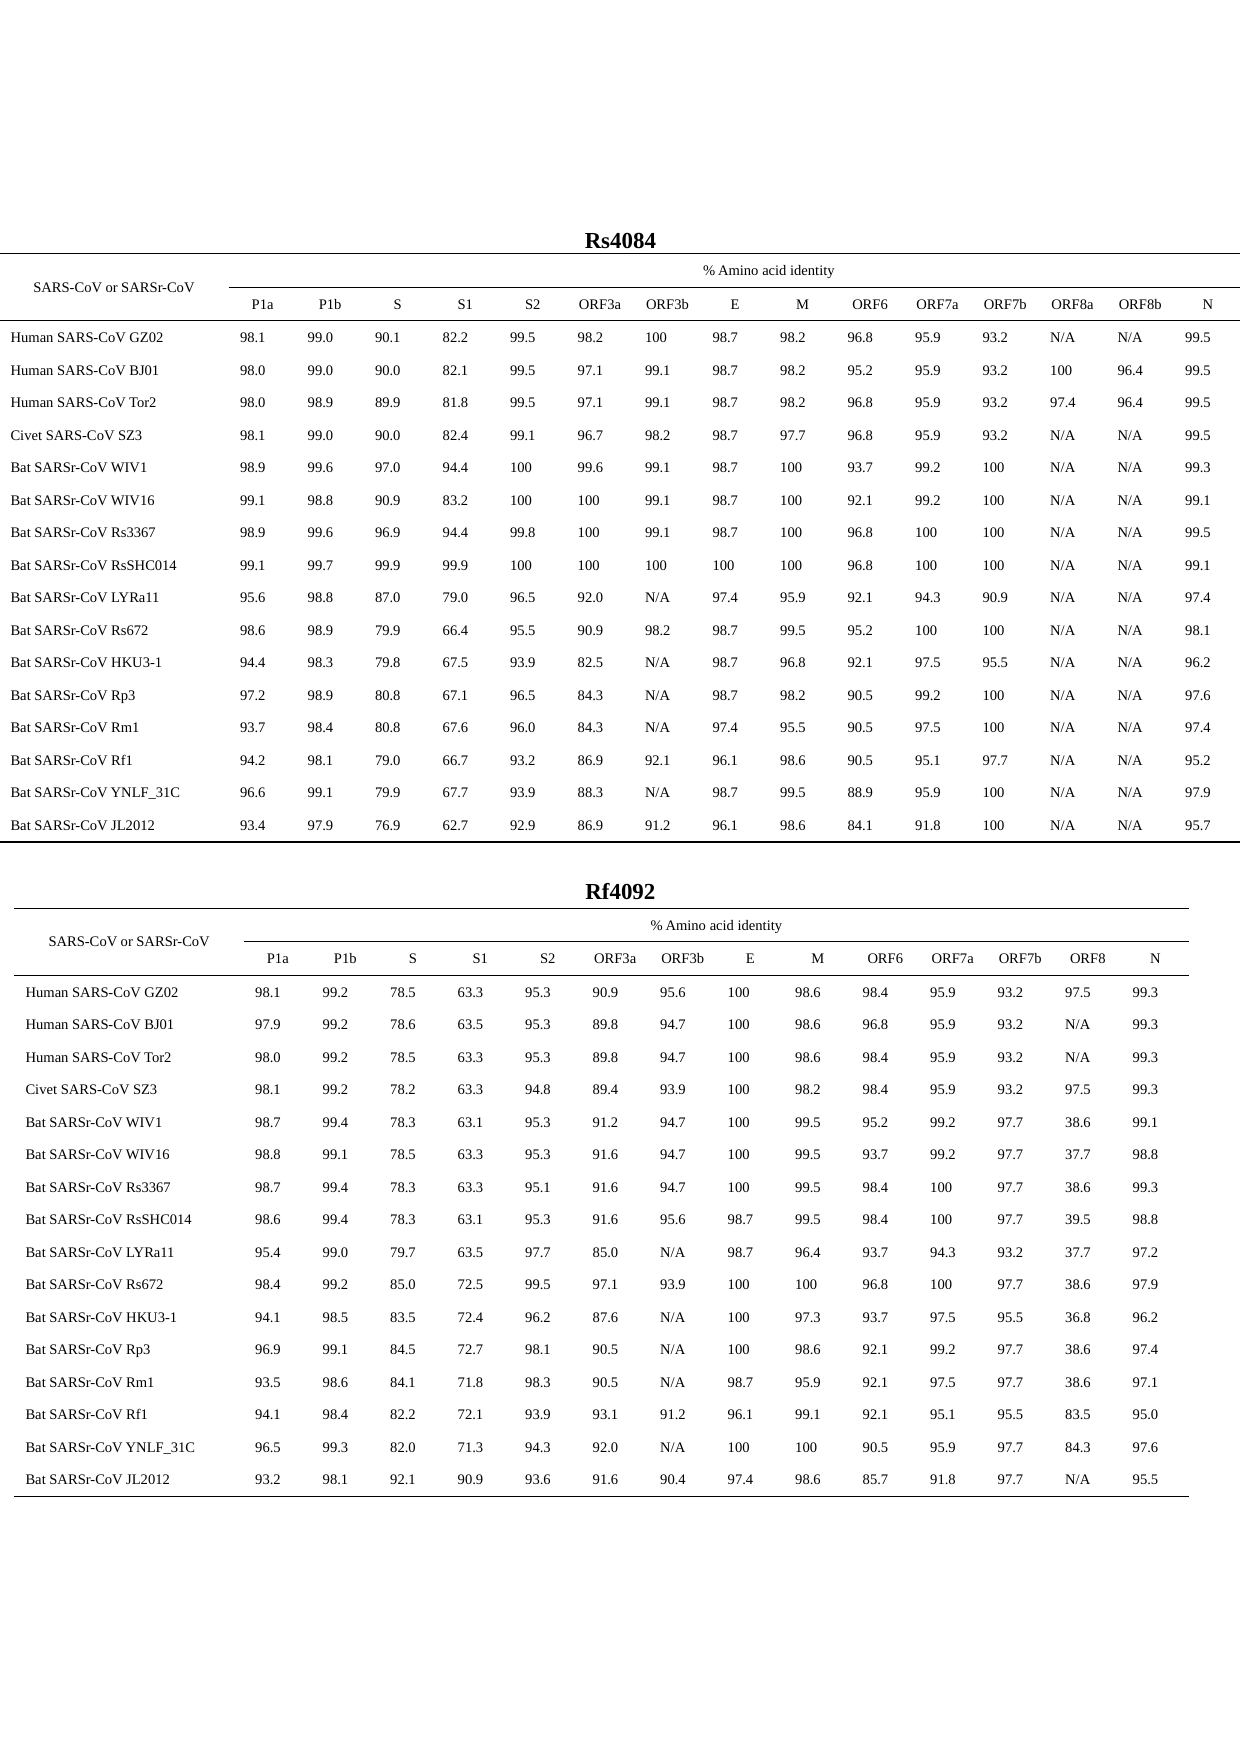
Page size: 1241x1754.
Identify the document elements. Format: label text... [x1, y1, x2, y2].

table_cell 90.5 [581, 1333, 649, 1366]
table_header % Amino acid identity [244, 909, 1189, 941]
table_cell 99.0 [311, 1236, 379, 1268]
table_cell ORF3a [566, 288, 633, 320]
table_cell 100 [919, 1268, 986, 1301]
table_cell 36.8 [1054, 1301, 1121, 1333]
table_cell 98.4 [851, 1171, 919, 1203]
table_cell 94.2 [229, 744, 296, 776]
table_cell 98.8 [1121, 1203, 1189, 1236]
table_cell N/A [1054, 1463, 1121, 1496]
table_cell 99.0 [296, 321, 363, 354]
table_cell 100 [904, 549, 971, 581]
table_cell P1a [244, 942, 311, 974]
table_cell 63.3 [446, 1073, 514, 1106]
table_cell N/A [1106, 809, 1174, 841]
table_cell 98.7 [716, 1203, 784, 1236]
table_cell 63.3 [446, 1171, 514, 1203]
table_cell 98.7 [701, 321, 769, 354]
table_cell S2 [514, 942, 581, 974]
table_cell 39.5 [1054, 1203, 1121, 1236]
table_cell 99.1 [1121, 1106, 1189, 1138]
table_cell 78.5 [379, 1041, 446, 1073]
table_cell 78.6 [379, 1008, 446, 1041]
table_cell 100 [919, 1203, 986, 1236]
table_cell N/A [1106, 581, 1174, 614]
table_cell 100 [634, 549, 701, 581]
table_cell 93.9 [649, 1073, 716, 1106]
table_header [229, 254, 296, 287]
table_cell 96.5 [244, 1431, 311, 1463]
table_cell 100 [971, 516, 1039, 549]
table_cell 78.5 [379, 1138, 446, 1171]
table_cell 90.9 [566, 614, 633, 646]
table_cell 100 [716, 1268, 784, 1301]
table_cell 83.5 [1054, 1398, 1121, 1431]
table_cell Bat SARSr-CoV Rs3367 [14, 1171, 244, 1203]
table_cell N/A [1039, 679, 1106, 711]
table_cell 80.8 [364, 711, 431, 744]
table_cell 95.9 [904, 354, 971, 386]
table_cell 95.1 [919, 1398, 986, 1431]
table_cell 96.8 [851, 1268, 919, 1301]
table_cell N/A [1106, 419, 1174, 451]
table_cell 95.3 [514, 1138, 581, 1171]
table_cell 98.7 [244, 1171, 311, 1203]
table_cell N [1174, 288, 1240, 320]
table_cell 98.1 [244, 976, 311, 1008]
table_cell N/A [1106, 321, 1174, 354]
table_cell 99.1 [634, 386, 701, 419]
table_cell 63.3 [446, 1138, 514, 1171]
table_cell 99.5 [1174, 321, 1240, 354]
table_cell 98.9 [296, 614, 363, 646]
table_cell 62.7 [431, 809, 498, 841]
table_cell Bat SARSr-CoV WIV16 [0, 484, 228, 516]
table_cell 97.4 [701, 711, 769, 744]
table_cell 98.8 [244, 1138, 311, 1171]
table_cell 78.3 [379, 1171, 446, 1203]
table_cell 96.8 [836, 516, 904, 549]
table_cell 98.2 [634, 419, 701, 451]
table_cell 99.9 [364, 549, 431, 581]
table_cell 90.5 [851, 1431, 919, 1463]
table_cell 92.1 [634, 744, 701, 776]
table_cell 84.1 [836, 809, 904, 841]
table_cell 98.1 [311, 1463, 379, 1496]
table_cell 99.2 [919, 1333, 986, 1366]
table_cell 83.5 [379, 1301, 446, 1333]
table_cell 90.4 [649, 1463, 716, 1496]
table_cell 95.9 [784, 1366, 851, 1398]
table_cell N/A [1039, 451, 1106, 484]
table_cell 94.1 [244, 1398, 311, 1431]
table_cell 99.2 [904, 451, 971, 484]
table_cell 100 [566, 549, 633, 581]
table_cell 79.0 [364, 744, 431, 776]
table_cell 95.3 [514, 976, 581, 1008]
table_cell 93.2 [986, 1073, 1054, 1106]
table_cell 100 [971, 776, 1039, 809]
table_cell 100 [716, 1333, 784, 1366]
table_cell 97.5 [919, 1301, 986, 1333]
table_cell N/A [649, 1333, 716, 1366]
table_cell N/A [1039, 646, 1106, 679]
table_cell 96.2 [1121, 1301, 1189, 1333]
table_cell 99.7 [296, 549, 363, 581]
table_cell N/A [649, 1301, 716, 1333]
table_cell 95.1 [904, 744, 971, 776]
table_cell 38.6 [1054, 1106, 1121, 1138]
table_cell 98.0 [244, 1041, 311, 1073]
table_cell 100 [716, 1431, 784, 1463]
table_cell 98.7 [701, 354, 769, 386]
table_cell 67.5 [431, 646, 498, 679]
table_cell 99.5 [784, 1106, 851, 1138]
table_cell 99.1 [634, 484, 701, 516]
table_cell 63.3 [446, 976, 514, 1008]
table_cell 98.2 [634, 614, 701, 646]
table_cell 95.3 [514, 1041, 581, 1073]
table_cell Bat SARSr-CoV RsSHC014 [0, 549, 228, 581]
table_cell 78.3 [379, 1203, 446, 1236]
table_cell 95.3 [514, 1203, 581, 1236]
table_cell 90.0 [364, 354, 431, 386]
table_cell 63.3 [446, 1041, 514, 1073]
table_cell 98.2 [784, 1073, 851, 1106]
table_cell 93.5 [244, 1366, 311, 1398]
table_cell 99.1 [311, 1138, 379, 1171]
table_cell 100 [716, 1073, 784, 1106]
table_cell 99.1 [784, 1398, 851, 1431]
table_cell 99.1 [311, 1333, 379, 1366]
table_cell 95.5 [769, 711, 836, 744]
table_cell 99.1 [229, 549, 296, 581]
table_cell 93.9 [649, 1268, 716, 1301]
table_cell 71.8 [446, 1366, 514, 1398]
table_cell Bat SARSr-CoV JL2012 [14, 1463, 244, 1496]
table_cell 100 [499, 549, 566, 581]
table_cell 92.1 [836, 484, 904, 516]
table_cell 84.3 [566, 711, 633, 744]
table_cell 91.6 [581, 1171, 649, 1203]
table_cell 98.9 [229, 451, 296, 484]
table_cell 96.5 [499, 679, 566, 711]
table_cell 97.7 [986, 1106, 1054, 1138]
table_cell 90.9 [364, 484, 431, 516]
table_cell 90.5 [581, 1366, 649, 1398]
table_cell 98.7 [701, 516, 769, 549]
table_cell 99.6 [296, 451, 363, 484]
table_cell S [379, 942, 446, 974]
table_cell 97.1 [581, 1268, 649, 1301]
table_cell 99.2 [904, 484, 971, 516]
table_cell 72.1 [446, 1398, 514, 1431]
table_cell 95.5 [499, 614, 566, 646]
table_cell 88.3 [566, 776, 633, 809]
table_cell N/A [1039, 809, 1106, 841]
table_cell 97.7 [986, 1171, 1054, 1203]
table_cell Bat SARSr-CoV RsSHC014 [14, 1203, 244, 1236]
table_cell 87.0 [364, 581, 431, 614]
table_cell 94.4 [431, 451, 498, 484]
table_cell 97.1 [1121, 1366, 1189, 1398]
table_cell 100 [716, 1041, 784, 1073]
table_cell 98.6 [784, 1041, 851, 1073]
table_cell 96.4 [784, 1236, 851, 1268]
table_cell Bat SARSr-CoV HKU3-1 [0, 646, 228, 679]
table_cell 38.6 [1054, 1366, 1121, 1398]
table_cell E [716, 942, 784, 974]
table_cell 93.4 [229, 809, 296, 841]
table_cell 99.1 [296, 776, 363, 809]
table_cell 99.2 [311, 1041, 379, 1073]
table_cell 90.5 [836, 744, 904, 776]
table_cell 97.6 [1174, 679, 1240, 711]
table_cell 99.5 [1174, 516, 1240, 549]
table_cell 38.6 [1054, 1268, 1121, 1301]
table_cell S1 [431, 288, 498, 320]
table_cell 90.5 [836, 679, 904, 711]
table_cell 96.8 [851, 1008, 919, 1041]
table_cell 99.5 [769, 614, 836, 646]
table_cell Bat SARSr-CoV Rp3 [0, 679, 228, 711]
table_cell 100 [904, 614, 971, 646]
table_cell 93.2 [971, 386, 1039, 419]
table_cell 97.5 [904, 711, 971, 744]
table_cell 97.7 [986, 1366, 1054, 1398]
table_cell 95.5 [971, 646, 1039, 679]
table_cell 98.5 [311, 1301, 379, 1333]
table_cell 95.9 [919, 1431, 986, 1463]
table_cell 97.7 [986, 1138, 1054, 1171]
table_cell 78.3 [379, 1106, 446, 1138]
table_cell 99.3 [1121, 1171, 1189, 1203]
table_cell N/A [649, 1236, 716, 1268]
table_cell 92.1 [379, 1463, 446, 1496]
table_cell 72.5 [446, 1268, 514, 1301]
table_cell 76.9 [364, 809, 431, 841]
table_cell Human SARS-CoV BJ01 [0, 354, 228, 386]
table_cell 98.1 [514, 1333, 581, 1366]
table_cell 94.8 [514, 1073, 581, 1106]
table_cell 93.7 [851, 1301, 919, 1333]
table_cell N/A [1039, 549, 1106, 581]
table_cell 96.4 [1106, 386, 1174, 419]
table_cell 80.8 [364, 679, 431, 711]
table_cell 99.2 [919, 1138, 986, 1171]
table_cell 95.9 [919, 1041, 986, 1073]
table_cell 93.6 [514, 1463, 581, 1496]
table_cell 91.2 [581, 1106, 649, 1138]
table_cell Bat SARSr-CoV JL2012 [0, 809, 228, 841]
table_cell Bat SARSr-CoV Rs672 [0, 614, 228, 646]
table_cell 99.5 [769, 776, 836, 809]
table_cell 100 [971, 549, 1039, 581]
table_cell N/A [1106, 451, 1174, 484]
table_cell 95.3 [514, 1008, 581, 1041]
table_cell 99.3 [1121, 1073, 1189, 1106]
table_cell M [769, 288, 836, 320]
table_cell ORF7a [919, 942, 986, 974]
table_cell 84.5 [379, 1333, 446, 1366]
table_cell 100 [784, 1268, 851, 1301]
table_cell N/A [1039, 321, 1106, 354]
table_cell 90.9 [971, 581, 1039, 614]
table_cell 37.7 [1054, 1236, 1121, 1268]
table_cell 98.4 [296, 711, 363, 744]
table_cell 93.9 [499, 776, 566, 809]
table_cell 98.1 [244, 1073, 311, 1106]
table_cell 98.7 [701, 484, 769, 516]
table_cell 100 [716, 1008, 784, 1041]
table_cell 99.1 [1174, 549, 1240, 581]
table_cell N/A [1039, 516, 1106, 549]
table_cell ORF7a [904, 288, 971, 320]
table_cell N/A [1106, 646, 1174, 679]
table_cell 95.9 [904, 419, 971, 451]
table_cell 99.4 [311, 1203, 379, 1236]
table_cell 71.3 [446, 1431, 514, 1463]
table_cell 92.1 [836, 581, 904, 614]
table_cell 97.7 [986, 1333, 1054, 1366]
table_cell 98.1 [229, 419, 296, 451]
table_cell ORF7b [986, 942, 1054, 974]
table_cell 38.6 [1054, 1333, 1121, 1366]
table_cell Civet SARS-CoV SZ3 [14, 1073, 244, 1106]
table_cell 93.7 [851, 1138, 919, 1171]
table_cell 79.0 [431, 581, 498, 614]
table_cell 98.6 [769, 809, 836, 841]
table_cell Human SARS-CoV GZ02 [0, 321, 228, 354]
table_cell 99.5 [1174, 419, 1240, 451]
table_cell Bat SARSr-CoV WIV1 [0, 451, 228, 484]
table_cell 98.6 [784, 1333, 851, 1366]
table_cell S [364, 288, 431, 320]
table_cell 96.8 [836, 419, 904, 451]
table_cell ORF3a [581, 942, 649, 974]
table_cell 93.2 [986, 1041, 1054, 1073]
table_cell 100 [769, 516, 836, 549]
table_cell 99.2 [919, 1106, 986, 1138]
table_cell 100 [971, 451, 1039, 484]
table_cell 85.7 [851, 1463, 919, 1496]
table_cell P1b [296, 288, 363, 320]
table_header SARS-CoV or SARSr-CoV [14, 909, 244, 974]
table_cell 99.5 [514, 1268, 581, 1301]
table_cell 97.7 [986, 1431, 1054, 1463]
table_cell 97.4 [1039, 386, 1106, 419]
table_cell 98.6 [784, 1463, 851, 1496]
table_cell 95.9 [919, 976, 986, 1008]
table_cell N/A [634, 646, 701, 679]
table_cell 96.8 [836, 549, 904, 581]
table_cell 90.9 [446, 1463, 514, 1496]
table_cell 99.2 [311, 1268, 379, 1301]
table_cell 97.4 [1174, 581, 1240, 614]
table_cell 93.2 [986, 976, 1054, 1008]
table_cell 86.9 [566, 744, 633, 776]
table_cell 100 [566, 484, 633, 516]
table_cell ORF3b [634, 288, 701, 320]
table_cell 98.6 [311, 1366, 379, 1398]
table_cell 96.0 [499, 711, 566, 744]
table_cell 100 [499, 451, 566, 484]
table_cell Bat SARSr-CoV LYRa11 [14, 1236, 244, 1268]
table_cell 95.2 [851, 1106, 919, 1138]
text Rf4092 [187, 875, 1053, 907]
table_cell 95.0 [1121, 1398, 1189, 1431]
table_cell N/A [1039, 581, 1106, 614]
table_cell 97.3 [784, 1301, 851, 1333]
table_cell 98.4 [851, 1203, 919, 1236]
table_header SARS-CoV or SARSr-CoV [0, 254, 228, 320]
table_cell 96.1 [716, 1398, 784, 1431]
table_cell N/A [1039, 419, 1106, 451]
table_cell 84.1 [379, 1366, 446, 1398]
table_cell N/A [1106, 516, 1174, 549]
table_cell 100 [769, 484, 836, 516]
table_cell 91.6 [581, 1463, 649, 1496]
table_cell ORF8b [1106, 288, 1174, 320]
table_cell 100 [566, 516, 633, 549]
table_cell 98.2 [769, 386, 836, 419]
table_cell 98.3 [514, 1366, 581, 1398]
table_cell 100 [769, 451, 836, 484]
table_cell 94.7 [649, 1138, 716, 1171]
table_cell 94.4 [229, 646, 296, 679]
text Rs4084 [187, 227, 1053, 253]
table_cell 96.4 [1106, 354, 1174, 386]
table_cell 84.3 [566, 679, 633, 711]
table_cell 98.7 [701, 451, 769, 484]
table_cell 100 [971, 614, 1039, 646]
table_cell 98.4 [851, 1041, 919, 1073]
table_cell 99.5 [499, 354, 566, 386]
table_cell 88.9 [836, 776, 904, 809]
table_cell 97.7 [986, 1268, 1054, 1301]
table_cell 92.1 [836, 646, 904, 679]
table_cell 97.1 [566, 354, 633, 386]
table_cell 93.2 [971, 354, 1039, 386]
table_cell 99.2 [311, 1073, 379, 1106]
table_cell 93.2 [971, 419, 1039, 451]
table_cell 98.8 [1121, 1138, 1189, 1171]
table_cell 96.8 [769, 646, 836, 679]
table_cell 94.7 [649, 1041, 716, 1073]
table_cell 96.9 [364, 516, 431, 549]
table_cell 82.2 [379, 1398, 446, 1431]
table_cell 91.8 [904, 809, 971, 841]
table_cell 97.5 [919, 1366, 986, 1398]
table_cell 99.5 [499, 321, 566, 354]
table_cell N/A [1106, 614, 1174, 646]
table_cell Bat SARSr-CoV YNLF_31C [14, 1431, 244, 1463]
table_cell Bat SARSr-CoV Rs3367 [0, 516, 228, 549]
table_cell 97.7 [769, 419, 836, 451]
table_cell 92.1 [851, 1366, 919, 1398]
table_cell 94.7 [649, 1106, 716, 1138]
table_cell 98.2 [566, 321, 633, 354]
table_cell 92.0 [566, 581, 633, 614]
table_cell 99.1 [229, 484, 296, 516]
table_cell 98.4 [851, 1073, 919, 1106]
table_cell 96.2 [514, 1301, 581, 1333]
table_cell 90.5 [836, 711, 904, 744]
table_cell Bat SARSr-CoV HKU3-1 [14, 1301, 244, 1333]
table_cell 100 [1039, 354, 1106, 386]
table_cell 79.7 [379, 1236, 446, 1268]
table_cell 96.7 [566, 419, 633, 451]
table_cell 97.0 [364, 451, 431, 484]
table_cell 96.9 [244, 1333, 311, 1366]
table_cell 97.9 [296, 809, 363, 841]
table_cell M [784, 942, 851, 974]
table_cell 97.7 [514, 1236, 581, 1268]
table_cell 96.1 [701, 744, 769, 776]
table_cell 97.7 [971, 744, 1039, 776]
table_cell 100 [971, 484, 1039, 516]
table_cell 96.1 [701, 809, 769, 841]
table_cell 98.2 [769, 679, 836, 711]
table_cell N/A [1106, 744, 1174, 776]
table_cell N/A [1039, 484, 1106, 516]
table_cell 97.6 [1121, 1431, 1189, 1463]
table_cell 90.1 [364, 321, 431, 354]
table_cell 98.7 [701, 419, 769, 451]
table_cell 98.6 [244, 1203, 311, 1236]
table_cell 97.9 [244, 1008, 311, 1041]
table_cell 91.6 [581, 1138, 649, 1171]
table_cell 95.5 [1121, 1463, 1189, 1496]
table_cell 99.5 [499, 386, 566, 419]
table_cell 95.5 [986, 1398, 1054, 1431]
table_cell 63.1 [446, 1203, 514, 1236]
table_cell 98.3 [296, 646, 363, 679]
table_cell 98.7 [701, 614, 769, 646]
table_cell 100 [634, 321, 701, 354]
table_cell 91.8 [919, 1463, 986, 1496]
table_cell 98.6 [229, 614, 296, 646]
table_cell 94.7 [649, 1008, 716, 1041]
table_cell N/A [1039, 614, 1106, 646]
table_cell 97.4 [716, 1463, 784, 1496]
table_cell 90.0 [364, 419, 431, 451]
table_cell Bat SARSr-CoV Rs672 [14, 1268, 244, 1301]
table_cell 67.6 [431, 711, 498, 744]
table_cell P1b [311, 942, 379, 974]
table_cell 99.1 [499, 419, 566, 451]
table_cell 81.8 [431, 386, 498, 419]
table_cell Human SARS-CoV GZ02 [14, 976, 244, 1008]
table_cell 99.4 [311, 1171, 379, 1203]
table_cell 98.7 [701, 776, 769, 809]
table_cell 100 [769, 549, 836, 581]
table_cell 93.2 [986, 1236, 1054, 1268]
table_cell N/A [649, 1431, 716, 1463]
table_cell 99.1 [1174, 484, 1240, 516]
table_cell 98.4 [851, 976, 919, 1008]
table_cell 89.4 [581, 1073, 649, 1106]
table_cell 67.1 [431, 679, 498, 711]
table_cell 95.9 [904, 386, 971, 419]
table_cell N/A [1106, 549, 1174, 581]
table_cell Human SARS-CoV BJ01 [14, 1008, 244, 1041]
table_cell 100 [716, 1171, 784, 1203]
table_cell 99.9 [431, 549, 498, 581]
table_cell 98.9 [296, 679, 363, 711]
table_header % Amino acid identity [296, 254, 1240, 287]
table_cell N/A [634, 581, 701, 614]
table_cell ORF8a [1039, 288, 1106, 320]
table_cell 96.8 [836, 386, 904, 419]
table_cell 67.7 [431, 776, 498, 809]
table_cell 98.0 [229, 354, 296, 386]
table_cell 100 [716, 1301, 784, 1333]
table_cell 99.6 [296, 516, 363, 549]
table_cell 85.0 [379, 1268, 446, 1301]
table_cell 93.7 [229, 711, 296, 744]
table_cell 95.1 [514, 1171, 581, 1203]
table_cell 72.7 [446, 1333, 514, 1366]
table_cell 97.2 [1121, 1236, 1189, 1268]
table_cell 97.9 [1121, 1268, 1189, 1301]
table_cell E [701, 288, 769, 320]
table_cell Bat SARSr-CoV Rp3 [14, 1333, 244, 1366]
table_cell 100 [499, 484, 566, 516]
table_cell 100 [971, 679, 1039, 711]
table_cell N [1121, 942, 1189, 974]
table_cell 99.5 [784, 1171, 851, 1203]
table_cell 89.8 [581, 1008, 649, 1041]
table_cell N/A [649, 1366, 716, 1398]
table_cell 97.9 [1174, 776, 1240, 809]
table_cell 99.5 [1174, 354, 1240, 386]
table_cell 82.1 [431, 354, 498, 386]
table_cell 98.9 [296, 386, 363, 419]
table_cell 94.3 [919, 1236, 986, 1268]
table_cell 97.5 [1054, 1073, 1121, 1106]
table_cell 98.7 [716, 1236, 784, 1268]
table_cell 66.4 [431, 614, 498, 646]
table_cell 99.3 [1174, 451, 1240, 484]
table_cell 93.2 [971, 321, 1039, 354]
table_cell 63.5 [446, 1008, 514, 1041]
table_cell 94.3 [514, 1431, 581, 1463]
table_cell 97.7 [986, 1463, 1054, 1496]
table_cell 95.5 [986, 1301, 1054, 1333]
table_cell Human SARS-CoV Tor2 [14, 1041, 244, 1073]
table_cell 63.1 [446, 1106, 514, 1138]
table_cell 97.4 [701, 581, 769, 614]
table_cell 94.3 [904, 581, 971, 614]
table_cell 84.3 [1054, 1431, 1121, 1463]
table_cell 95.2 [1174, 744, 1240, 776]
table_cell 95.7 [1174, 809, 1240, 841]
table_cell 95.6 [649, 976, 716, 1008]
table_cell 97.7 [986, 1203, 1054, 1236]
table_cell S1 [446, 942, 514, 974]
table_cell 93.2 [499, 744, 566, 776]
table_cell Bat SARSr-CoV Rm1 [14, 1366, 244, 1398]
table_cell 82.5 [566, 646, 633, 679]
table_cell 89.9 [364, 386, 431, 419]
table_cell 99.8 [499, 516, 566, 549]
table_cell 98.7 [701, 679, 769, 711]
table_cell 94.4 [431, 516, 498, 549]
table_cell 98.4 [311, 1398, 379, 1431]
table_cell N/A [634, 679, 701, 711]
table_cell 95.6 [229, 581, 296, 614]
table_cell 93.9 [514, 1398, 581, 1431]
table_cell 92.0 [581, 1431, 649, 1463]
table_cell 99.5 [784, 1203, 851, 1236]
table_cell 95.9 [904, 776, 971, 809]
table_cell 99.3 [311, 1431, 379, 1463]
table_cell Civet SARS-CoV SZ3 [0, 419, 228, 451]
table_cell N/A [1054, 1008, 1121, 1041]
table_cell 99.3 [1121, 1008, 1189, 1041]
table_cell Bat SARSr-CoV YNLF_31C [0, 776, 228, 809]
table_cell 98.1 [1174, 614, 1240, 646]
table_cell 91.2 [649, 1398, 716, 1431]
table_cell 97.5 [904, 646, 971, 679]
table_cell 96.6 [229, 776, 296, 809]
table_cell 99.6 [566, 451, 633, 484]
table_cell 98.0 [229, 386, 296, 419]
table_cell S2 [499, 288, 566, 320]
table_cell 82.2 [431, 321, 498, 354]
table_cell 100 [716, 976, 784, 1008]
table_cell 100 [919, 1171, 986, 1203]
table_cell 93.2 [986, 1008, 1054, 1041]
table_cell ORF7b [971, 288, 1039, 320]
table_cell Bat SARSr-CoV LYRa11 [0, 581, 228, 614]
table_cell 95.2 [836, 354, 904, 386]
table_cell 79.9 [364, 614, 431, 646]
table_cell 78.5 [379, 976, 446, 1008]
table_cell 96.2 [1174, 646, 1240, 679]
table_cell 83.2 [431, 484, 498, 516]
table_cell Bat SARSr-CoV Rf1 [14, 1398, 244, 1431]
table_cell 90.9 [581, 976, 649, 1008]
table_cell 100 [784, 1431, 851, 1463]
table_cell 95.9 [769, 581, 836, 614]
table_cell ORF6 [836, 288, 904, 320]
table_cell Bat SARSr-CoV Rf1 [0, 744, 228, 776]
table_cell 93.2 [244, 1463, 311, 1496]
table_cell 99.4 [311, 1106, 379, 1138]
table_cell 98.7 [716, 1366, 784, 1398]
table_cell 97.4 [1121, 1333, 1189, 1366]
table_cell 98.4 [244, 1268, 311, 1301]
table_cell 78.2 [379, 1073, 446, 1106]
table_cell 98.7 [244, 1106, 311, 1138]
table_cell N/A [1039, 776, 1106, 809]
table_cell ORF6 [851, 942, 919, 974]
table_cell ORF3b [649, 942, 716, 974]
table_cell 99.1 [634, 516, 701, 549]
table_cell 79.9 [364, 776, 431, 809]
table_cell 92.1 [851, 1333, 919, 1366]
table_cell 66.7 [431, 744, 498, 776]
table_cell 98.6 [769, 744, 836, 776]
table_cell 37.7 [1054, 1138, 1121, 1171]
table_cell 63.5 [446, 1236, 514, 1268]
table_cell 97.2 [229, 679, 296, 711]
table_cell N/A [1106, 711, 1174, 744]
table_cell 100 [904, 516, 971, 549]
table_cell 98.7 [701, 646, 769, 679]
table_cell 85.0 [581, 1236, 649, 1268]
table_cell 87.6 [581, 1301, 649, 1333]
table_cell N/A [1106, 484, 1174, 516]
table_cell 38.6 [1054, 1171, 1121, 1203]
table_cell 98.1 [296, 744, 363, 776]
table_cell 89.8 [581, 1041, 649, 1073]
table_cell 99.2 [311, 976, 379, 1008]
table_cell N/A [634, 711, 701, 744]
table_cell 100 [971, 711, 1039, 744]
table_cell 97.5 [1054, 976, 1121, 1008]
table_cell N/A [1106, 679, 1174, 711]
table_cell 95.9 [904, 321, 971, 354]
table_cell 99.0 [296, 354, 363, 386]
table_cell 92.9 [499, 809, 566, 841]
table_cell 95.4 [244, 1236, 311, 1268]
table_cell 95.9 [919, 1073, 986, 1106]
table_cell 91.2 [634, 809, 701, 841]
table_cell 82.0 [379, 1431, 446, 1463]
table_cell 98.8 [296, 581, 363, 614]
table_cell Human SARS-CoV Tor2 [0, 386, 228, 419]
table_cell Bat SARSr-CoV WIV1 [14, 1106, 244, 1138]
table_cell 99.5 [1174, 386, 1240, 419]
table_cell 99.2 [311, 1008, 379, 1041]
table_cell 79.8 [364, 646, 431, 679]
table_cell 97.4 [1174, 711, 1240, 744]
table_cell 92.1 [851, 1398, 919, 1431]
table_cell 98.2 [769, 354, 836, 386]
table_cell 99.1 [634, 354, 701, 386]
table_cell N/A [1054, 1041, 1121, 1073]
table_cell 98.2 [769, 321, 836, 354]
table_cell N/A [1106, 776, 1174, 809]
table_cell 100 [716, 1138, 784, 1171]
table_cell 99.5 [784, 1138, 851, 1171]
table_cell 98.9 [229, 516, 296, 549]
table_cell 91.6 [581, 1203, 649, 1236]
table_cell 72.4 [446, 1301, 514, 1333]
table_cell 97.1 [566, 386, 633, 419]
table_cell 95.6 [649, 1203, 716, 1236]
table_cell 98.6 [784, 1008, 851, 1041]
table_cell 100 [701, 549, 769, 581]
table_cell 99.3 [1121, 976, 1189, 1008]
table_cell 99.2 [904, 679, 971, 711]
table_cell N/A [634, 776, 701, 809]
table_cell 86.9 [566, 809, 633, 841]
table_cell 93.9 [499, 646, 566, 679]
table_cell 96.5 [499, 581, 566, 614]
table_cell ORF8 [1054, 942, 1121, 974]
table_cell 96.8 [836, 321, 904, 354]
table_cell 94.7 [649, 1171, 716, 1203]
table_cell 94.1 [244, 1301, 311, 1333]
table_cell 95.2 [836, 614, 904, 646]
table_cell 99.3 [1121, 1041, 1189, 1073]
table_cell 95.9 [919, 1008, 986, 1041]
table_cell 99.1 [634, 451, 701, 484]
table_cell 99.0 [296, 419, 363, 451]
table_cell 98.6 [784, 976, 851, 1008]
table_cell P1a [229, 288, 296, 320]
table_cell 82.4 [431, 419, 498, 451]
table_cell Bat SARSr-CoV Rm1 [0, 711, 228, 744]
table_cell Bat SARSr-CoV WIV16 [14, 1138, 244, 1171]
table_cell 98.1 [229, 321, 296, 354]
table_cell 100 [716, 1106, 784, 1138]
table_cell 93.1 [581, 1398, 649, 1431]
table_cell 93.7 [851, 1236, 919, 1268]
table_cell N/A [1039, 711, 1106, 744]
table_cell 100 [971, 809, 1039, 841]
table_cell 95.3 [514, 1106, 581, 1138]
table_cell 98.8 [296, 484, 363, 516]
table_cell 98.7 [701, 386, 769, 419]
table_cell 93.7 [836, 451, 904, 484]
table_cell N/A [1039, 744, 1106, 776]
